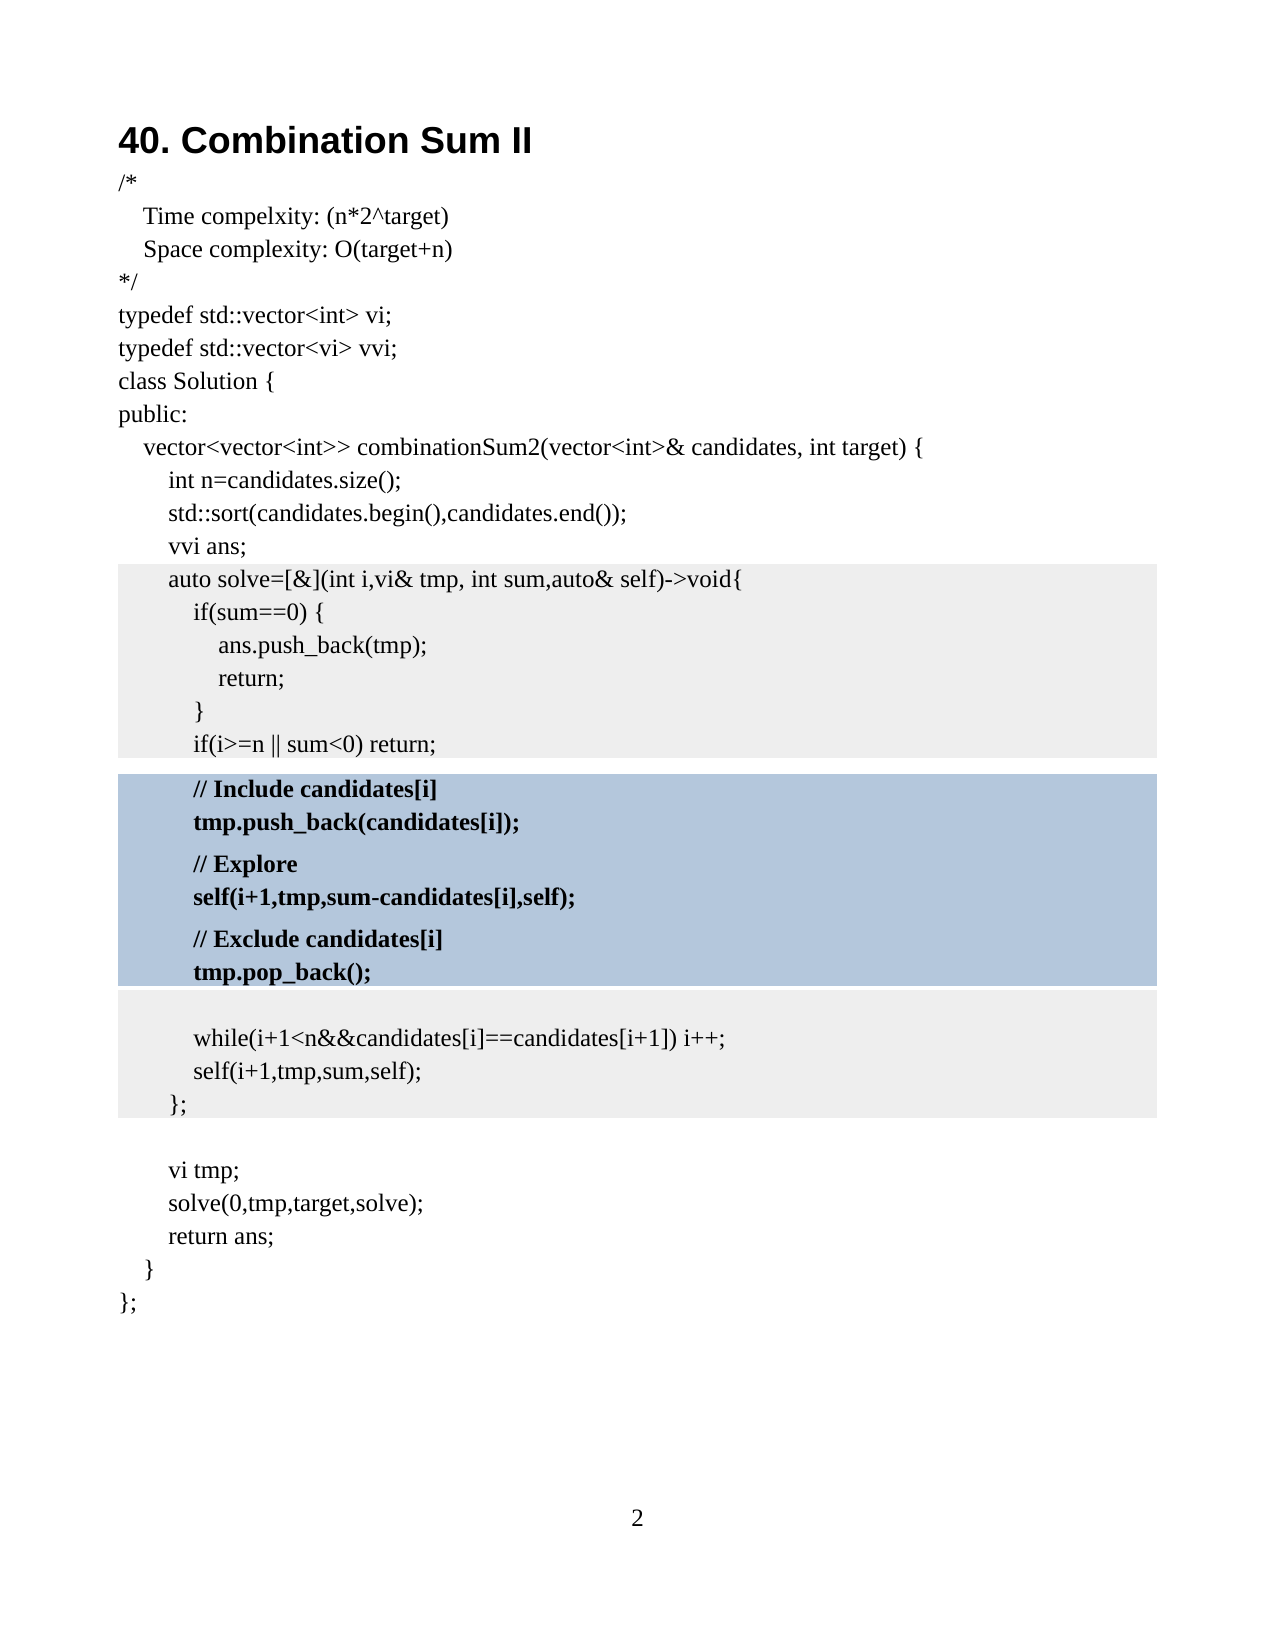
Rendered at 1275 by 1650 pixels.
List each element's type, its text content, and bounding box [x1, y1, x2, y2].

text */ [118, 267, 1157, 296]
text return; [118, 663, 1157, 692]
text /* [118, 168, 1157, 196]
text auto solve=[&](int i,vi& tmp, int sum,auto& self)->void{ [118, 564, 1157, 593]
text if(sum==0) { [118, 597, 1157, 626]
text typedef std::vector<int> vi; [118, 300, 1157, 328]
text return ans; [118, 1221, 1157, 1250]
text // Explore [118, 849, 1157, 878]
text class Solution { [118, 366, 1157, 394]
text } [118, 1254, 1157, 1283]
text solve(0,tmp,target,solve); [118, 1188, 1157, 1217]
text if(i>=n || sum<0) return; [118, 729, 1157, 758]
text // Exclude candidates[i] [118, 924, 1157, 953]
text int n=candidates.size(); [118, 465, 1157, 494]
text tmp.pop_back(); [118, 957, 1157, 986]
text Space complexity: O(target+n) [118, 234, 1157, 262]
text ans.push_back(tmp); [118, 630, 1157, 659]
text self(i+1,tmp,sum-candidates[i],self); [118, 882, 1157, 911]
text std::sort(candidates.begin(),candidates.end()); [118, 498, 1157, 527]
text while(i+1<n&&candidates[i]==candidates[i+1]) i++; [118, 1023, 1157, 1052]
text // Include candidates[i] [118, 774, 1157, 803]
text vector<vector<int>> combinationSum2(vector<int>& candidates, int target) { [118, 432, 1157, 461]
text typedef std::vector<vi> vvi; [118, 333, 1157, 362]
text }; [118, 1287, 1157, 1316]
text Time compelxity: (n*2^target) [118, 201, 1157, 229]
subtitle 40. Combination Sum II [118, 118, 1157, 161]
text tmp.push_back(candidates[i]); [118, 807, 1157, 836]
text } [118, 696, 1157, 725]
text vi tmp; [118, 1155, 1157, 1184]
text vvi ans; [118, 531, 1157, 560]
text }; [118, 1089, 1157, 1118]
text self(i+1,tmp,sum,self); [118, 1056, 1157, 1085]
text public: [118, 399, 1157, 428]
